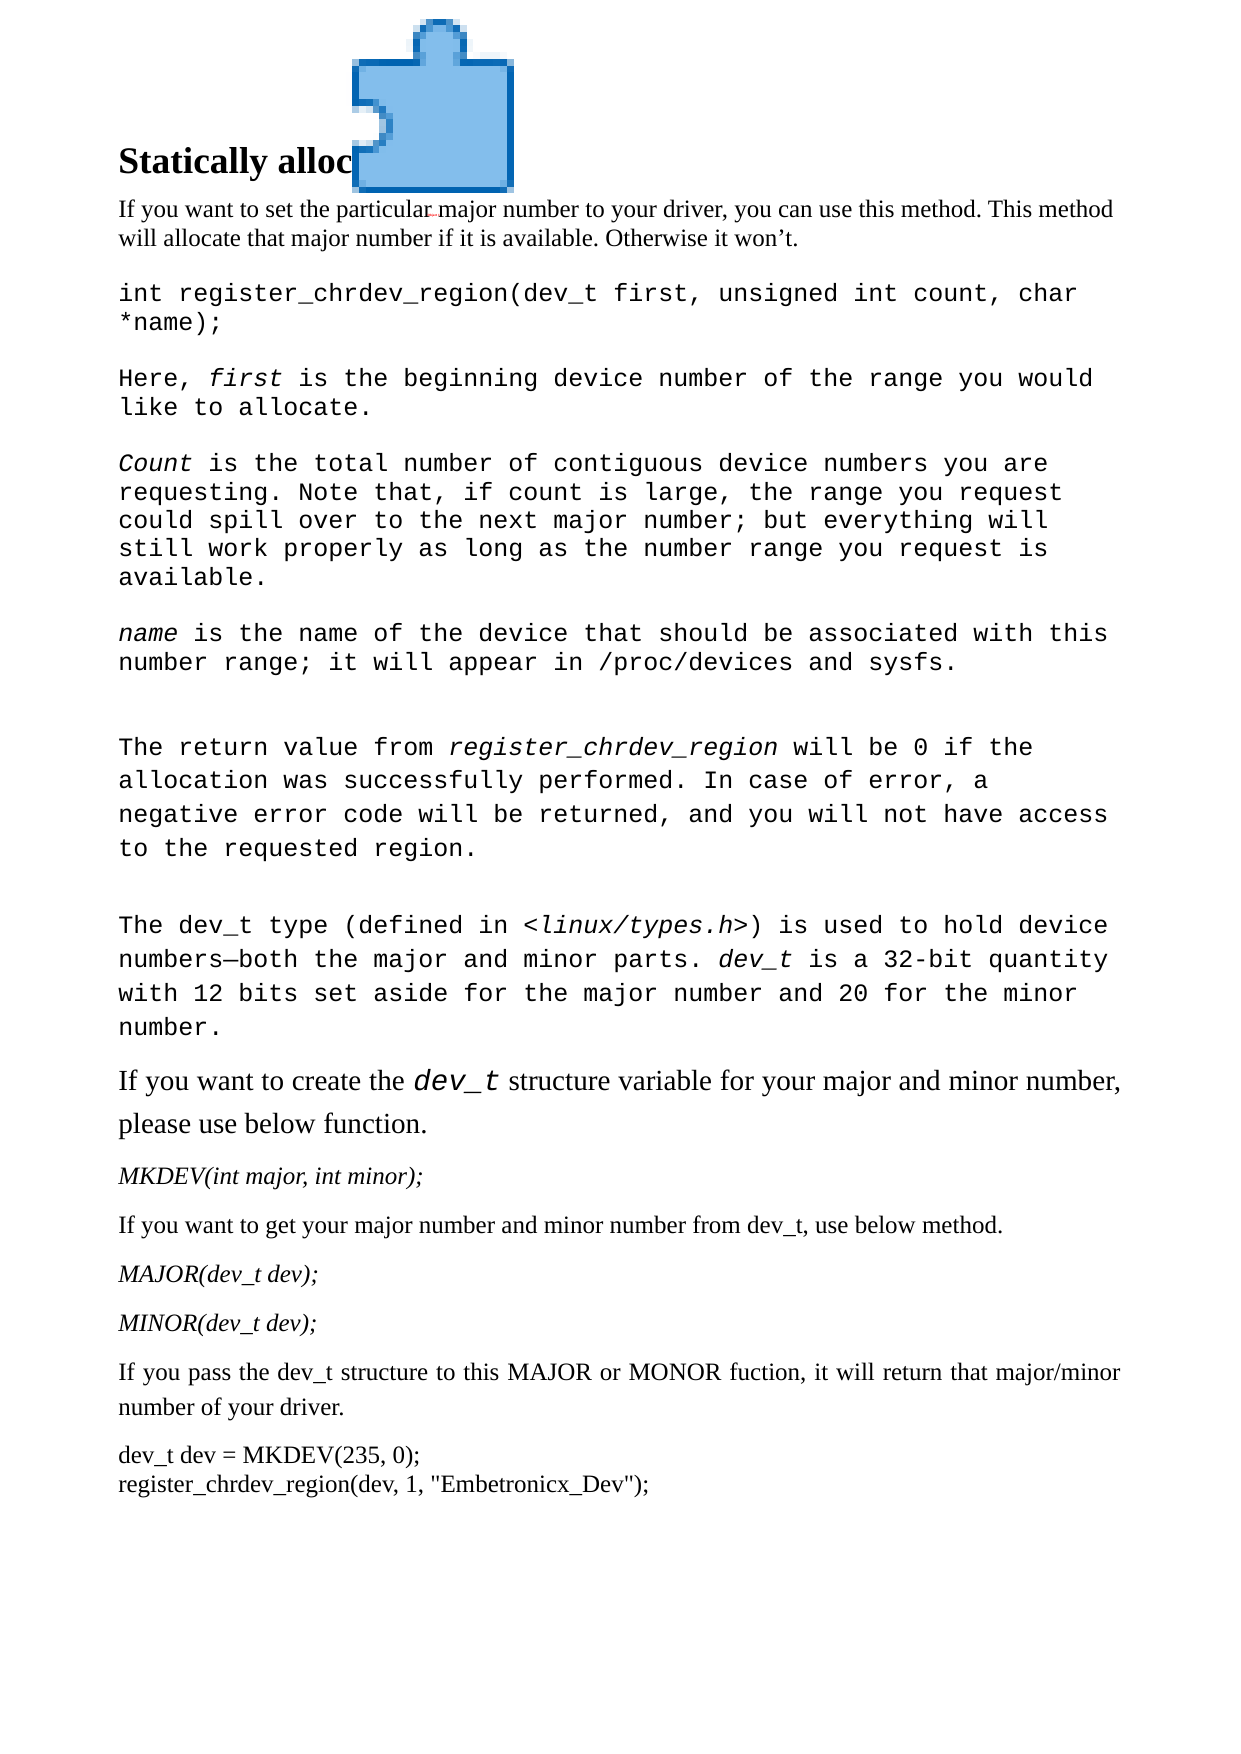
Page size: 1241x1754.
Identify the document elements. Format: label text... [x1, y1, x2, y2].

subtitle Statically allocating [118, 139, 379, 182]
text register_chrdev_region(dev, 1, "Embetronicx_Dev"); [118, 1469, 1122, 1498]
text dev_t dev = MKDEV(235, 0); [118, 1441, 1122, 1469]
text Count is the total number of contiguous device numbers you are requesting. Note that, if count is large, the range you request could spill over to the next major number; but everything will still work properly as long as the number range you request is available. [118, 451, 1122, 592]
text If you want to get your major number and minor number from dev_t, use below method. [118, 1210, 1122, 1239]
text name is the name of the device that should be associated with this number range; it will appear in /proc/devices and sysfs. [118, 621, 1122, 677]
text MINOR(dev_t dev); [118, 1308, 1122, 1337]
text If you want to create the dev_t structure variable for your major and minor number, please use below function. [118, 1063, 1122, 1139]
text The dev_t type (defined in <linux/types.h>) is used to hold device numbers—both the major and minor parts. dev_t is a 32-bit quantity with 12 bits set aside for the major number and 20 for the minor number. [118, 913, 1122, 1043]
text The return value from register_chrdev_region will be 0 if the allocation was successfully performed. In case of error, a negative error code will be returned, and you will not have access to the requested region. [118, 734, 1122, 864]
text Here, first is the beginning device number of the range you would like to allocate. [118, 366, 1122, 422]
text MAJOR(dev_t dev); [118, 1259, 1122, 1288]
text If you want to set the particular major number to your driver, you can use this method. This method will allocate that major number if it is available. Otherwise it won’t. [118, 194, 1122, 252]
subtitle Statically allocating [514, 139, 1122, 182]
text MKDEV(int major, int minor); [118, 1161, 1122, 1189]
text int register_chrdev_region(dev_t first, unsigned int count, char *name); [118, 281, 1122, 337]
text If you pass the dev_t structure to this MAJOR or MONOR fuction, it will return that major/minor number of your driver. [118, 1357, 1122, 1420]
